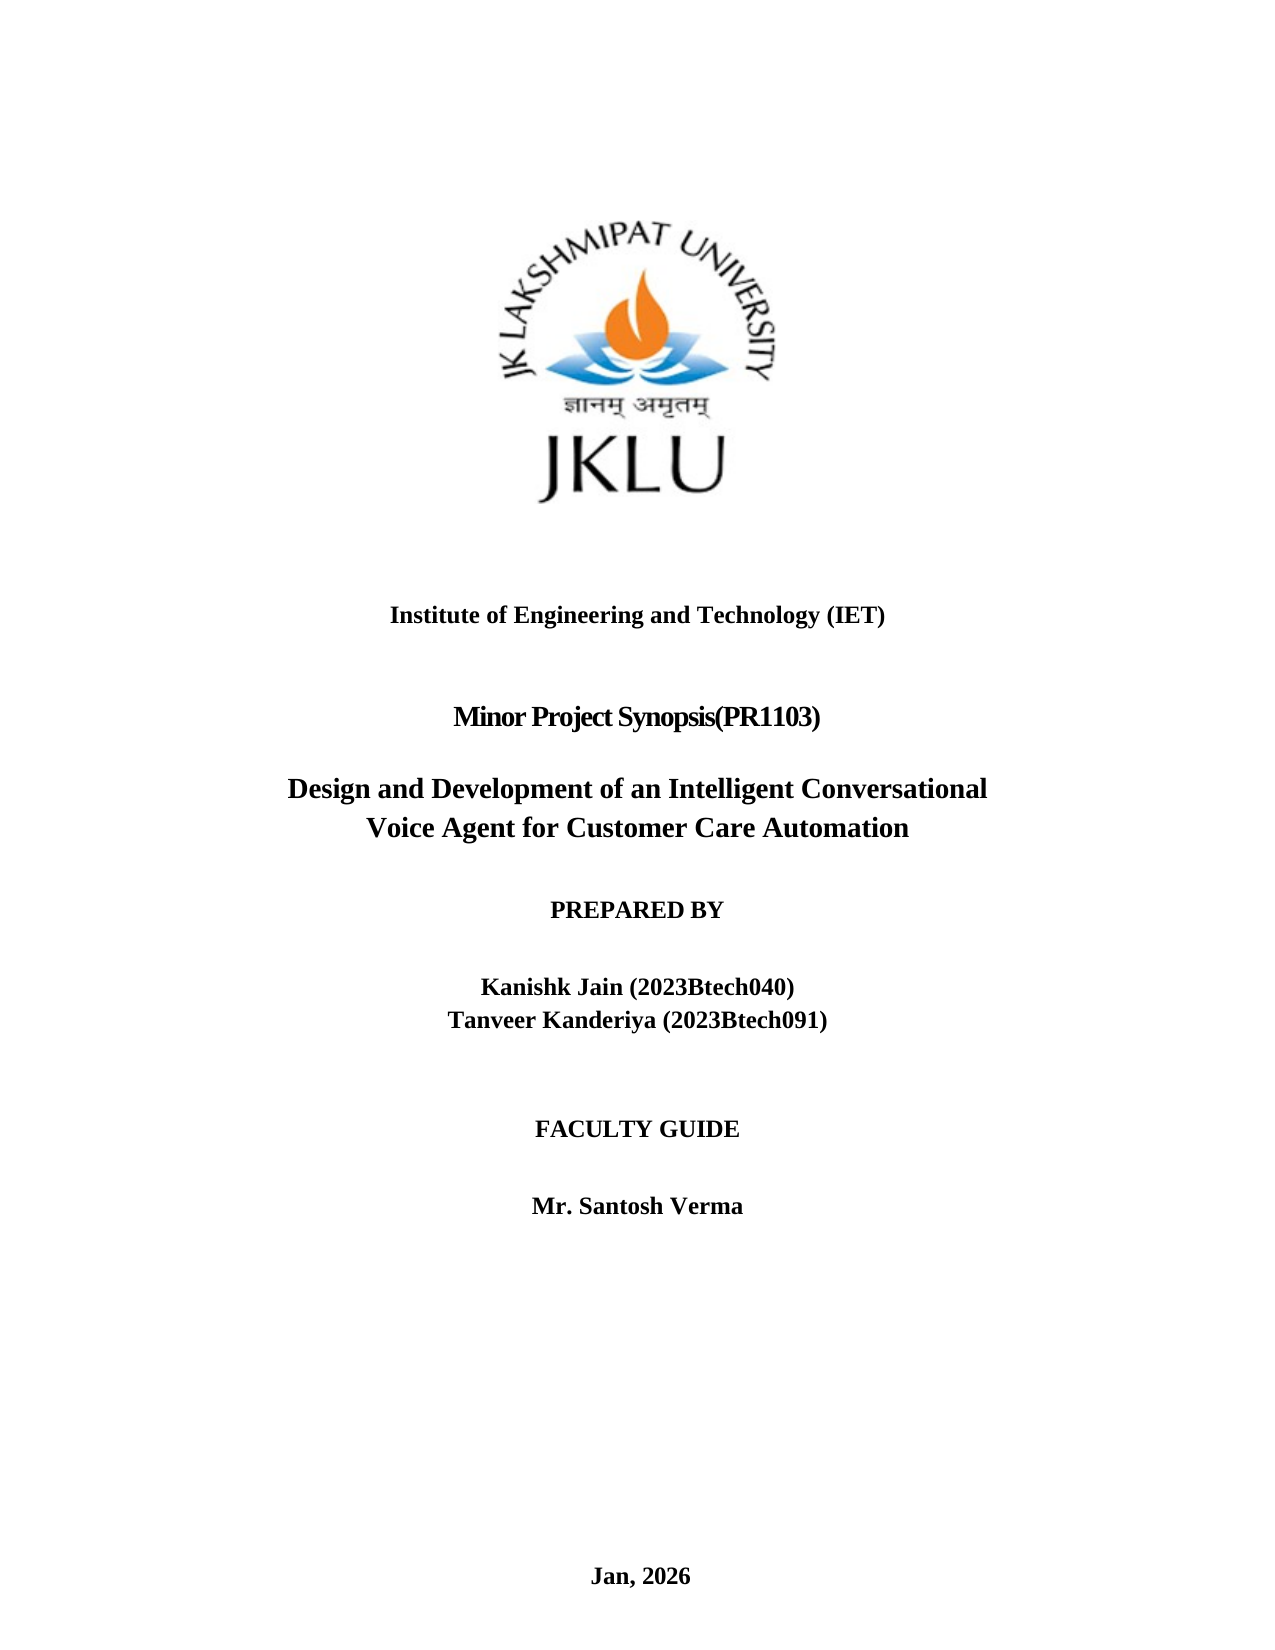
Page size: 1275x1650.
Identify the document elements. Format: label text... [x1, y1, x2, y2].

text PREPARED BY [119, 895, 1156, 924]
title Minor Project Synopsis(PR1103) [119, 699, 1156, 732]
title Design and Development of an Intelligent Conversational [112, 771, 1162, 805]
title Voice Agent for Customer Care Automation [112, 810, 1162, 843]
text Jan, 2026 [119, 1561, 1162, 1590]
subtitle Tanveer Kanderiya (2023Btech091) [112, 1005, 1162, 1034]
text Mr. Santosh Verma [119, 1191, 1156, 1220]
subtitle Kanishk Jain (2023Btech040) [457, 972, 818, 1001]
subtitle Institute of Engineering and Technology (IET) [119, 600, 1156, 628]
picture [497, 220, 776, 504]
text FACULTY GUIDE [119, 1114, 1156, 1143]
